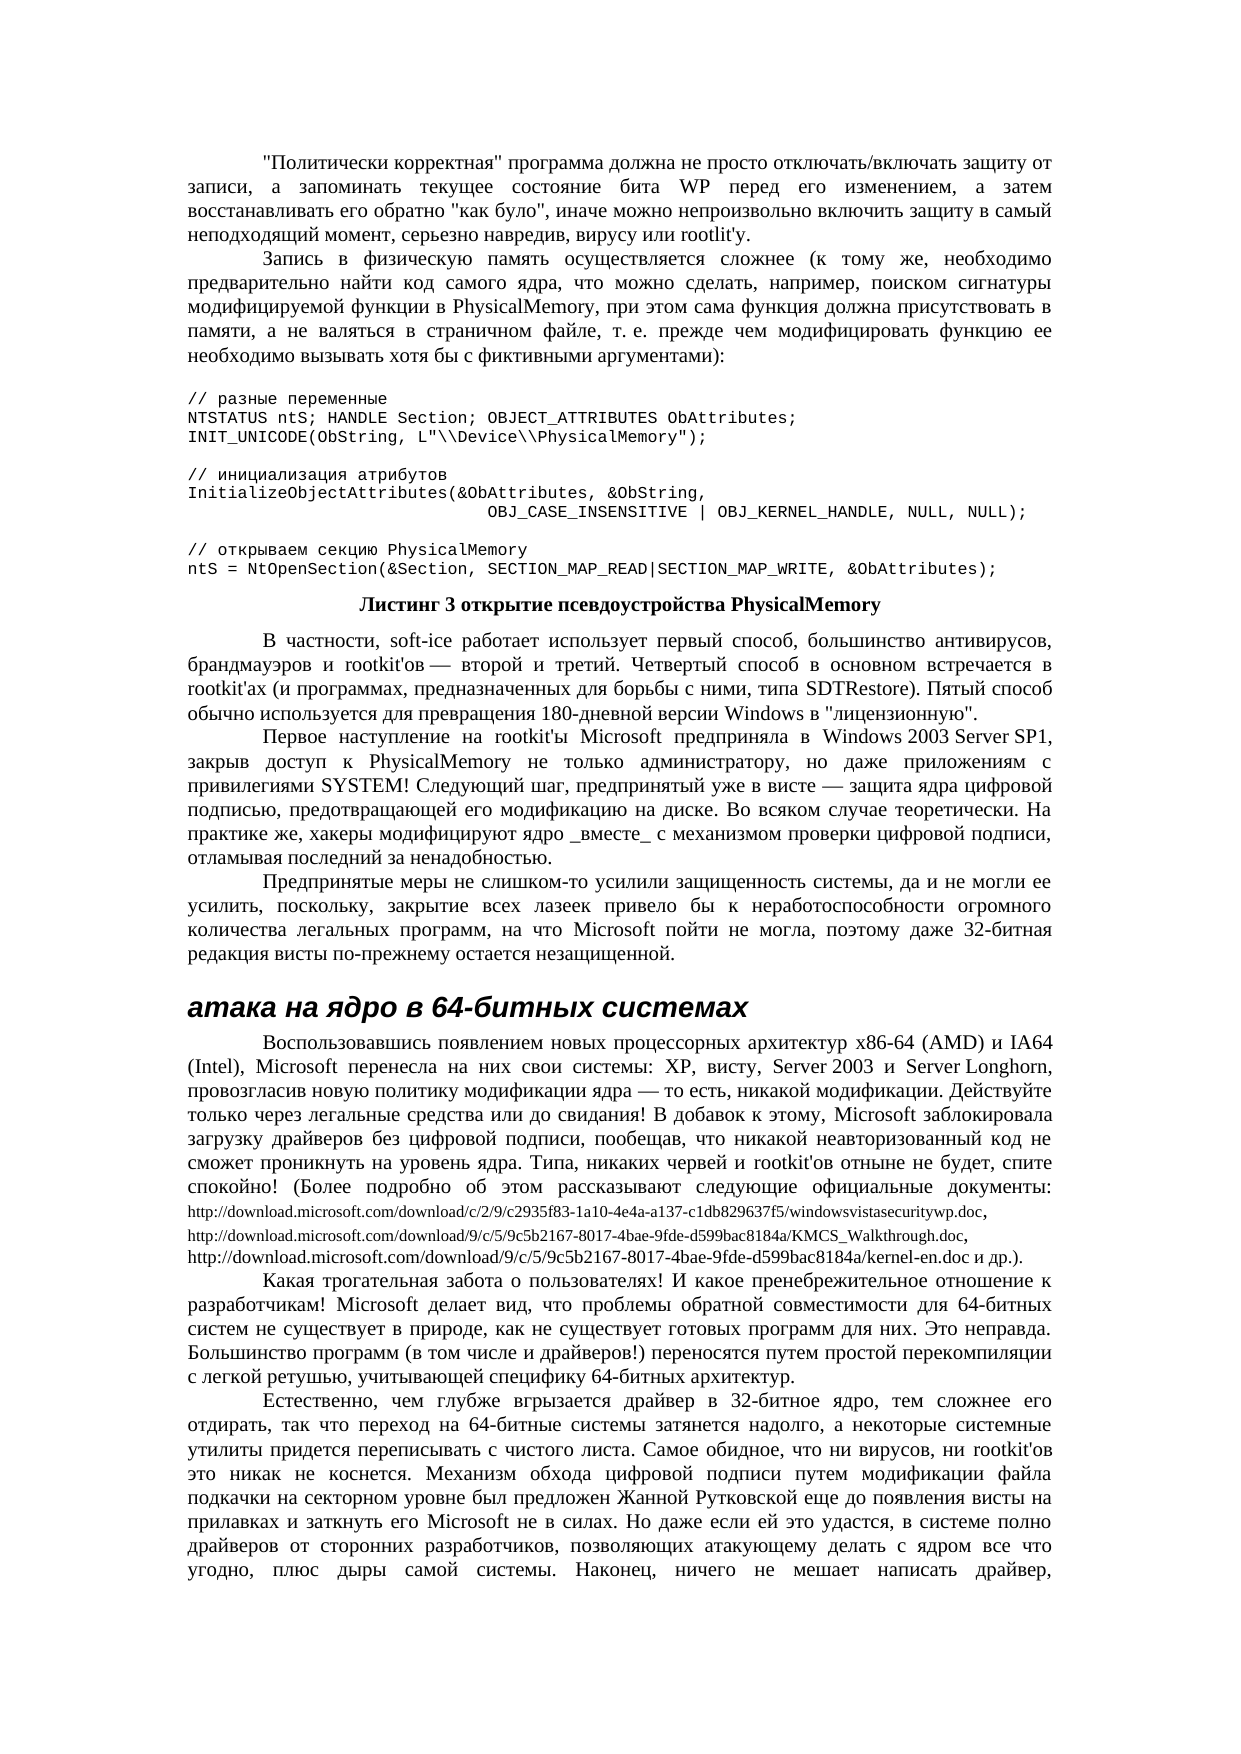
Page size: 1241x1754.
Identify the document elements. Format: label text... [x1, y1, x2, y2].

text OBJ_CASE_INSENSITIVE | OBJ_KERNEL_HANDLE, NULL, NULL); [187, 504, 1053, 523]
text В частности, soft-ice работает использует первый способ, большинство антивирусов, брандмауэров и rootkit'ов — второй и третий. Четвертый способ в основном встречается в rootkit'ах (и программах, предназначенных для борьбы с ними, типа SDTRestore). Пятый способ обычно используется для превращения 180-дневной версии Windows в "лицензионную". [187, 628, 1053, 724]
text Листинг 3 открытие псевдоустройства PhysicalMemory [187, 592, 1053, 616]
text "Политически корректная" программа должна не просто отключать/включать защиту от записи, а запоминать текущее состояние бита WP перед его изменением, а затем восстанавливать его обратно "как було", иначе можно непроизвольно включить защиту в самый неподходящий момент, серьезно навредив, вирусу или rootlit'у. [187, 150, 1053, 246]
text Предпринятые меры не слишком-то усилили защищенность системы, да и не могли ее усилить, поскольку, закрытие всех лазеек привело бы к неработоспособности огромного количества легальных программ, на что Microsoft пойти не могла, поэтому даже 32-битная редакция висты по-прежнему остается незащищенной. [187, 869, 1053, 965]
subtitle атака на ядро в 64-битных системах [187, 990, 1053, 1024]
text // разные переменные [187, 391, 1053, 409]
text ntS = NtOpenSection(&Section, SECTION_MAP_READ|SECTION_MAP_WRITE, &ObAttributes); [187, 560, 1053, 579]
text Запись в физическую память осуществляется сложнее (к тому же, необходимо предварительно найти код самого ядра, что можно сделать, например, поиском сигнатуры модифицируемой функции в PhysicalMemory, при этом сама функция должна присутствовать в памяти, а не валяться в страничном файле, т. е. прежде чем модифицировать функцию ее необходимо вызывать хотя бы с фиктивными аргументами): [187, 246, 1053, 367]
text Первое наступление на rootkit'ы Microsoft предприняла в Windows 2003 Server SP1, закрыв доступ к PhysicalMemory не только администратору, но даже приложениям с привилегиями SYSTEM! Следующий шаг, предпринятый уже в висте — защита ядра цифровой подписью, предотвращающей его модификацию на диске. Во всяком случае теоретически. На практике же, хакеры модифицируют ядро _вместе_ с механизмом проверки цифровой подписи, отламывая последний за ненадобностью. [187, 724, 1053, 869]
text NTSTATUS ntS; HANDLE Section; OBJECT_ATTRIBUTES ObAttributes; [187, 409, 1053, 428]
text // открываем секцию PhysicalMemory [187, 541, 1053, 560]
text Естественно, чем глубже вгрызается драйвер в 32-битное ядро, тем сложнее его отдирать, так что переход на 64-битные системы затянется надолго, а некоторые системные утилиты придется переписывать с чистого листа. Самое обидное, что ни вирусов, ни rootkit'ов это никак не коснется. Механизм обхода цифровой подписи путем модификации файла подкачки на секторном уровне был предложен Жанной Рутковской еще до появления висты на прилавках и заткнуть его Microsoft не в силах. Но даже если ей это удастся, в системе полно драйверов от сторонних разработчиков, позволяющих атакующему делать с ядром все что угодно, плюс дыры самой системы. Наконец, ничего не мешает написать драйвер, [187, 1388, 1053, 1581]
text INIT_UNICODE(ObString, L"\\Device\\PhysicalMemory"); [187, 428, 1053, 447]
text Воспользовавшись появлением новых процессорных архитектур x86-64 (AMD) и IA64 (Intel), Microsoft перенесла на них свои системы: XP, висту, Server 2003 и Server Longhorn, провозгласив новую политику модификации ядра — то есть, никакой модификации. Действуйте только через легальные средства или до свидания! В добавок к этому, Microsoft заблокировала загрузку драйверов без цифровой подписи, пообещав, что никакой неавторизованный код не сможет проникнуть на уровень ядра. Типа, никаких червей и rootkit'ов отныне не будет, спите спокойно! (Более подробно об этом рассказывают следующие официальные документы: http://download.microsoft.com/download/c/2/9/c2935f83-1a10-4e4a-a137-c1db829637f5/windowsvistasecuritywp.doc, http://download.microsoft.com/download/9/c/5/9c5b2167-8017-4bae-9fde-d599bac8184a/KMCS_Walkthrough.doc, [187, 1030, 1053, 1246]
text // инициализация атрибутов [187, 466, 1053, 485]
text http://download.microsoft.com/download/9/c/5/9c5b2167-8017-4bae-9fde-d599bac8184a/kernel-en.doc и др.). [187, 1246, 1053, 1268]
text Какая трогательная забота о пользователях! И какое пренебрежительное отношение к разработчикам! Microsoft делает вид, что проблемы обратной совместимости для 64-битных систем не существует в природе, как не существует готовых программ для них. Это неправда. Большинство программ (в том числе и драйверов!) переносятся путем простой перекомпиляции с легкой ретушью, учитывающей специфику 64-битных архитектур. [187, 1268, 1053, 1388]
text InitializeObjectAttributes(&ObAttributes, &ObString, [187, 485, 1053, 504]
